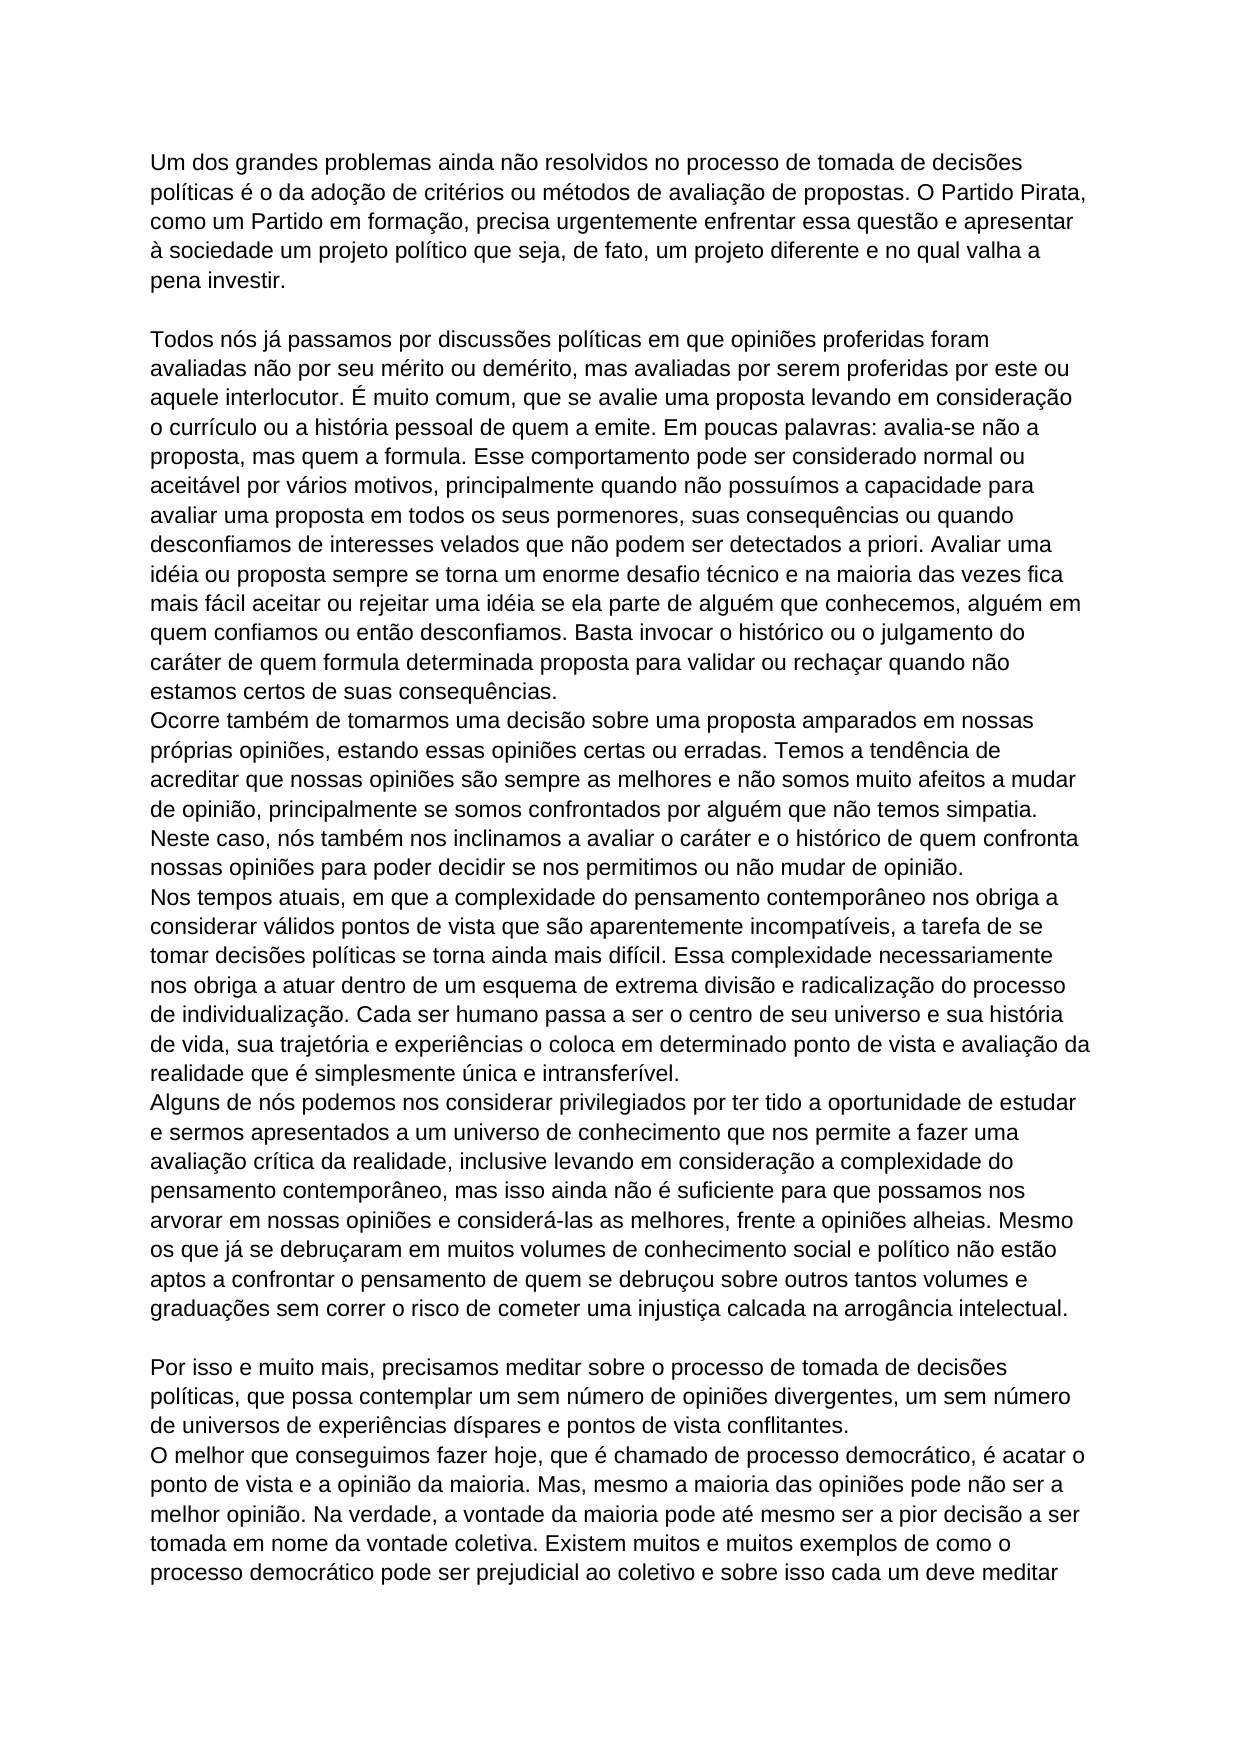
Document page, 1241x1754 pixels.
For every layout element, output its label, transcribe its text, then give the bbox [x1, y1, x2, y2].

text O melhor que conseguimos fazer hoje, que é chamado de processo democrático, é acatar o ponto de vista e a opinião da maioria. Mas, mesmo a maioria das opiniões pode não ser a melhor opinião. Na verdade, a vontade da maioria pode até mesmo ser a pior decisão a ser tomada em nome da vontade coletiva. Existem muitos e muitos exemplos de como o processo democrático pode ser prejudicial ao coletivo e sobre isso cada um deve meditar [150, 1442, 1091, 1586]
text Nos tempos atuais, em que a complexidade do pensamento contemporâneo nos obriga a considerar válidos pontos de vista que são aparentemente incompatíveis, a tarefa de se tomar decisões políticas se torna ainda mais difícil. Essa complexidade necessariamente nos obriga a atuar dentro de um esquema de extrema divisão e radicalização do processo de individualização. Cada ser humano passa a ser o centro de seu universo e sua história de vida, sua trajetória e experiências o coloca em determinado ponto de vista e avaliação da realidade que é simplesmente única e intransferível. [150, 884, 1091, 1086]
text Alguns de nós podemos nos considerar privilegiados por ter tido a oportunidade de estudar e sermos apresentados a um universo de conhecimento que nos permite a fazer uma avaliação crítica da realidade, inclusive levando em consideração a complexidade do pensamento contemporâneo, mas isso ainda não é suficiente para que possamos nos arvorar em nossas opiniões e considerá-las as melhores, frente a opiniões alheias. Mesmo os que já se debruçaram em muitos volumes de conhecimento social e político não estão aptos a confrontar o pensamento de quem se debruçou sobre outros tantos volumes e graduações sem correr o risco de cometer uma injustiça calcada na arrogância intelectual. [150, 1090, 1091, 1321]
text Todos nós já passamos por discussões políticas em que opiniões proferidas foram avaliadas não por seu mérito ou demérito, mas avaliadas por serem proferidas por este ou aquele interlocutor. É muito comum, que se avalie uma proposta levando em consideração o currículo ou a história pessoal de quem a emite. Em poucas palavras: avalia-se não a proposta, mas quem a formula. Esse comportamento pode ser considerado normal ou aceitável por vários motivos, principalmente quando não possuímos a capacidade para avaliar uma proposta em todos os seus pormenores, suas consequências ou quando desconfiamos de interesses velados que não podem ser detectados a priori. Avaliar uma idéia ou proposta sempre se torna um enorme desafio técnico e na maioria das vezes fica mais fácil aceitar ou rejeitar uma idéia se ela parte de alguém que conhecemos, alguém em quem confiamos ou então desconfiamos. Basta invocar o histórico ou o julgamento do caráter de quem formula determinada proposta para validar ou rechaçar quando não estamos certos de suas consequências. [150, 326, 1091, 704]
text Um dos grandes problemas ainda não resolvidos no processo de tomada de decisões políticas é o da adoção de critérios ou métodos de avaliação de propostas. O Partido Pirata, como um Partido em formação, precisa urgentemente enfrentar essa questão e apresentar à sociedade um projeto político que seja, de fato, um projeto diferente e no qual valha a pena investir. [150, 150, 1091, 293]
text Ocorre também de tomarmos uma decisão sobre uma proposta amparados em nossas próprias opiniões, estando essas opiniões certas ou erradas. Temos a tendência de acreditar que nossas opiniões são sempre as melhores e não somos muito afeitos a mudar de opinião, principalmente se somos confrontados por alguém que não temos simpatia. Neste caso, nós também nos inclinamos a avaliar o caráter e o histórico de quem confronta nossas opiniões para poder decidir se nos permitimos ou não mudar de opinião. [150, 708, 1091, 881]
text Por isso e muito mais, precisamos meditar sobre o processo de tomada de decisões políticas, que possa contemplar um sem número de opiniões divergentes, um sem número de universos de experiências díspares e pontos de vista conflitantes. [150, 1354, 1091, 1439]
